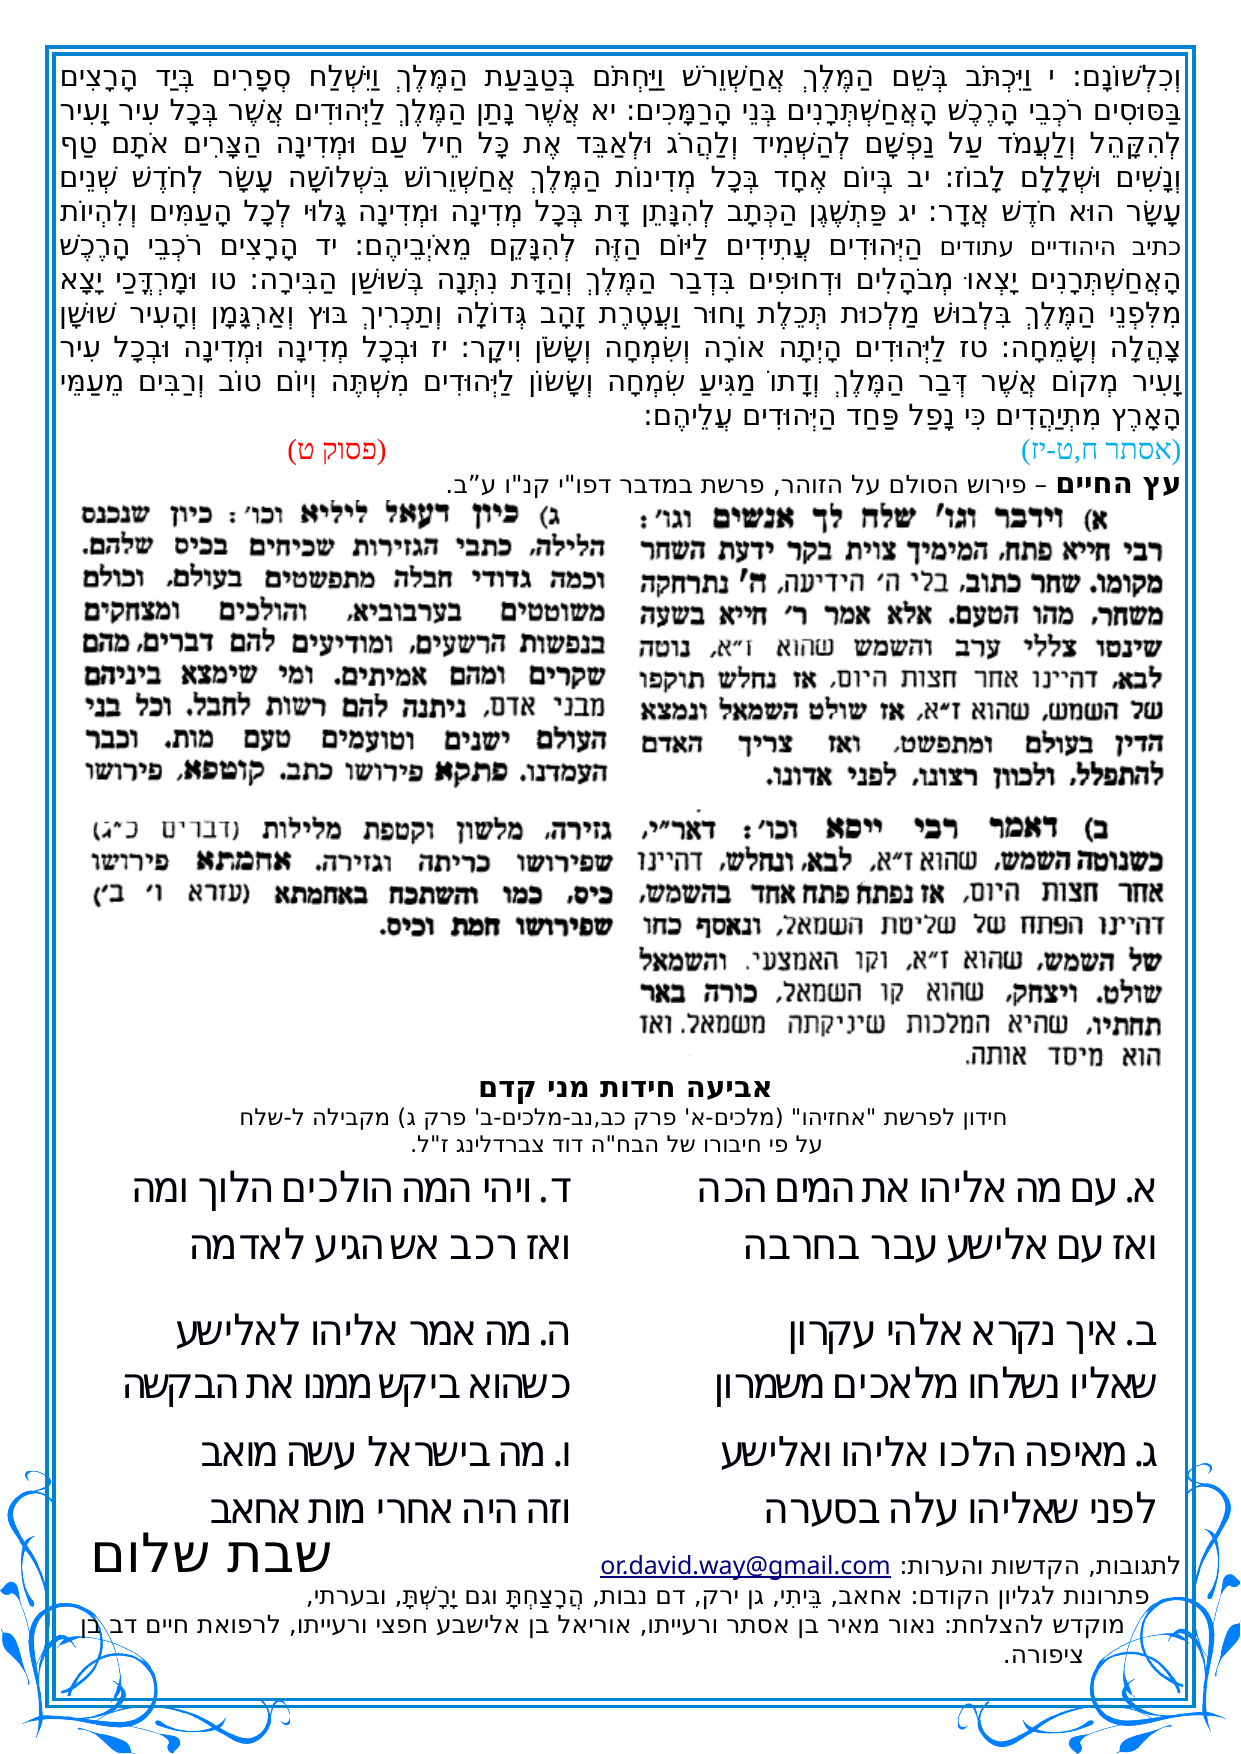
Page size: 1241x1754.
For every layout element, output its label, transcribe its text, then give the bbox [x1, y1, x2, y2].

picture [957, 1463, 1192, 1705]
list מוקדש להצלחת: נאור מאיר בן אסתר ורעייתו, אוריאל בן אלישבע חפצי ורעייתו, לרפואת חיים דב בן ציפורה. [290, 1611, 957, 1669]
picture [56, 1471, 290, 1698]
list פתרונות לגליון הקודם: אחאב, בֵּיתִי, גן ירק, דם נבות, הֲרָצַחְתָּ וגם יָרָשְׁתָּ, ובערתי, [290, 1582, 957, 1611]
picture [58, 500, 1182, 1071]
picture [957, 1463, 1185, 1698]
picture [49, 1471, 290, 1705]
list עץ החיים – פירוש הסולם על הזוהר, פרשת במדבר דפו"י קנ"ו ע”ב. [59, 466, 1182, 500]
list על פי חיבורו של הבח"ה דוד צברדלינג ז"ל. [59, 1131, 1182, 1158]
list חידון לפרשת "אחזיהו" (מלכים-א' פרק כב,נב-מלכים-ב' פרק ג) מקבילה ל-שלח [59, 1104, 1182, 1131]
picture [957, 1463, 1241, 1754]
list אביעה חידות מני קדם [59, 1071, 1182, 1104]
list וְכִלְשׁוֹנָם: י וַיִּכְתֹּב בְּשֵׁם הַמֶּלֶךְ אֲחַשְׁוֵרֹשׁ וַיַּחְתֹּם בְּטַבַּעַת הַמֶּלֶךְ וַיִּשְׁלַח סְפָרִים בְּיַד הָרָצִים בַּסּוּסִים רֹכְבֵי הָרֶכֶשׁ הָאֲחַשְׁתְּרָנִים בְּנֵי הָרַמָּכִים: יא אֲשֶׁר נָתַן הַמֶּלֶךְ לַיְּהוּדִים אֲשֶׁר בְּכָל עִיר וָעִיר לְהִקָּהֵל וְלַעֲמֹד עַל נַפְשָׁם לְהַשְׁמִיד וְלַהֲרֹג וּלְאַבֵּד אֶת כָּל חֵיל עַם וּמְדִינָה הַצָּרִים אֹתָם טַף וְנָשִׁים וּשְׁלָלָם לָבוֹז: יב בְּיוֹם אֶחָד בְּכָל מְדִינוֹת הַמֶּלֶךְ אֲחַשְׁוֵרוֹשׁ בִּשְׁלוֹשָׁה עָשָׂר לְחֹדֶשׁ שְׁנֵים עָשָׂר הוּא חֹדֶשׁ אֲדָר: יג פַּתְשֶׁגֶן הַכְּתָב לְהִנָּתֵן דָּת בְּכָל מְדִינָה וּמְדִינָה גָּלוּי לְכָל הָעַמִּים וְלִהְיוֹת כתיב היהודיים עתודים הַיְּהוּדִים עֲתִידִים לַיּוֹם הַזֶּה לְהִנָּקֵם מֵאֹיְבֵיהֶם: יד הָרָצִים רֹכְבֵי הָרֶכֶשׁ הָאֲחַשְׁתְּרָנִים יָצְאוּ מְבֹהָלִים וּדְחוּפִים בִּדְבַר הַמֶּלֶךְ וְהַדָּת נִתְּנָה בְּשׁוּשַׁן הַבִּירָה: טו וּמָרְדֳּכַי יָצָא מִלִּפְנֵי הַמֶּלֶךְ בִּלְבוּשׁ מַלְכוּת תְּכֵלֶת וָחוּר וַעֲטֶרֶת זָהָב גְּדוֹלָה וְתַכְרִיךְ בּוּץ וְאַרְגָּמָן וְהָעִיר שׁוּשָׁן צָהֲלָה וְשָׂמֵחָה: טז לַיְּהוּדִים הָיְתָה אוֹרָה וְשִׂמְחָה וְשָׂשֹׂן וִיקָר: יז וּבְכָל מְדִינָה וּמְדִינָה וּבְכָל עִיר וָעִיר מְקוֹם אֲשֶׁר דְּבַר הַמֶּלֶךְ וְדָתוֹ מַגִּיעַ שִׂמְחָה וְשָׂשׂוֹן לַיְּהוּדִים מִשְׁתֶּה וְיוֹם טוֹב וְרַבִּים מֵעַמֵּי הָאָרֶץ מִתְיַהֲדִים כִּי נָפַל פַּחַד הַיְּהוּדִים עֲלֵיהֶם: [59, 59, 1182, 432]
picture [0, 1471, 290, 1754]
list לתגובות, הקדשות והערות: or.david.way@gmail.com [59, 1158, 1182, 1582]
list (אסתר ח,ט-יז) (פסוק ט) [59, 432, 1182, 466]
